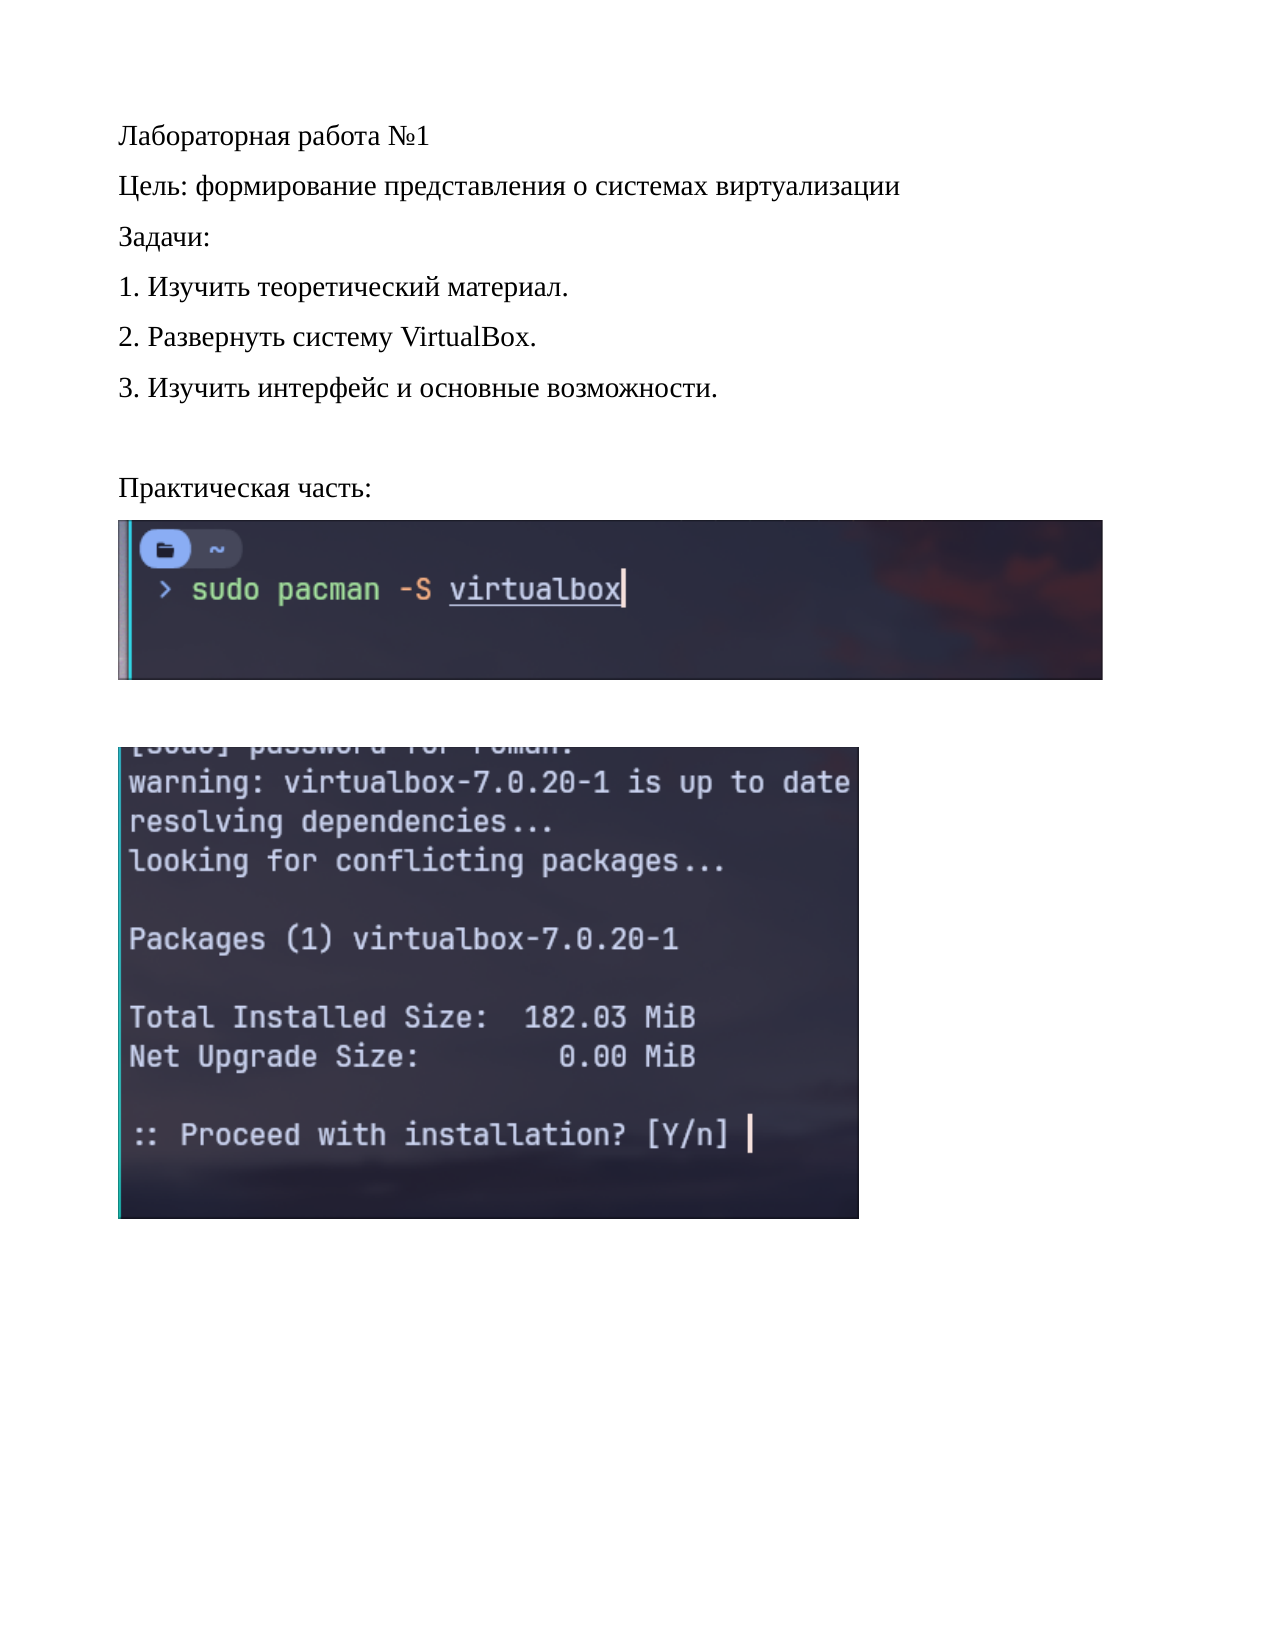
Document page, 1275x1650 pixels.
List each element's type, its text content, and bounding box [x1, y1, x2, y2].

text Задачи: [118, 219, 1157, 252]
text 2. Развернуть систему VirtualBox. [118, 319, 1157, 353]
picture [118, 520, 1103, 680]
picture [118, 747, 859, 1219]
text 3. Изучить интерфейс и основные возможности. [118, 370, 1157, 403]
text 1. Изучить теоретический материал. [118, 269, 1157, 303]
text Практическая часть: [118, 470, 1157, 504]
text Лабораторная работа №1 [118, 118, 1157, 152]
text Цель: формирование представления о системах виртуализации [118, 168, 1157, 202]
